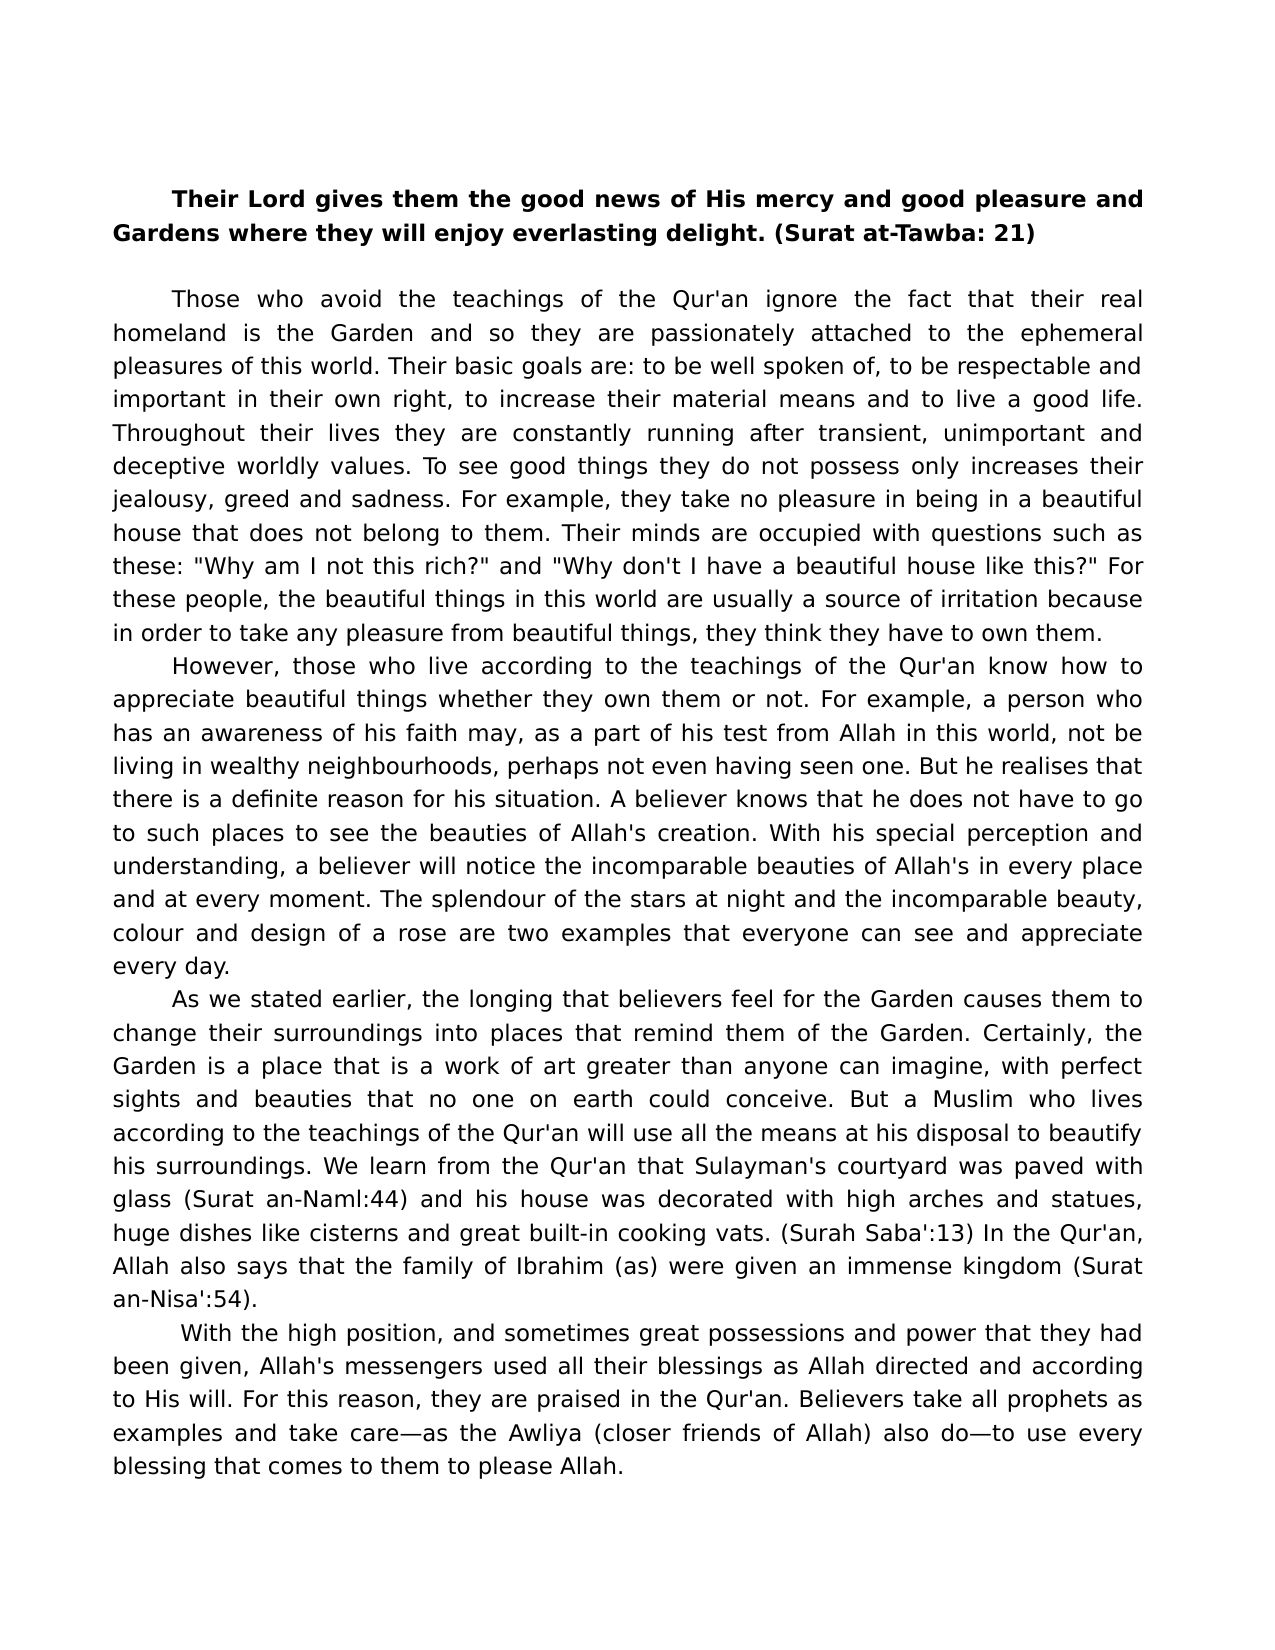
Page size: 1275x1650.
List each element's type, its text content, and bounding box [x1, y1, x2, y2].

text With the high position, and sometimes great possessions and power that they had been given, Allah's messengers used all their blessings as Allah directed and according to His will. For this reason, they are praised in the Qur'an. Believers take all prophets as examples and take care—as the Awliya (closer friends of Allah) also do—to use every blessing that comes to them to please Allah. [112, 1314, 1145, 1481]
text However, those who live according to the teachings of the Qur'an know how to appreciate beautiful things whether they own them or not. For example, a person who has an awareness of his faith may, as a part of his test from Allah in this world, not be living in wealthy neighbourhoods, perhaps not even having seen one. But he realises that there is a definite reason for his situation. A believer knows that he does not have to go to such places to see the beauties of Allah's creation. With his special perception and understanding, a believer will notice the incomparable beauties of Allah's in every place and at every moment. The splendour of the stars at night and the incomparable beauty, colour and design of a rose are two examples that everyone can see and appreciate every day. [112, 648, 1145, 981]
text As we stated earlier, the longing that believers feel for the Garden causes them to change their surroundings into places that remind them of the Garden. Certainly, the Garden is a place that is a work of art greater than anyone can imagine, with perfect sights and beauties that no one on earth could conceive. But a Muslim who lives according to the teachings of the Qur'an will use all the means at his disposal to beautify his surroundings. We learn from the Qur'an that Sulayman's courtyard was paved with glass (Surat an-Naml:44) and his house was decorated with high arches and statues, huge dishes like cisterns and great built-in cooking vats. (Surah Saba':13) In the Qur'an, Allah also says that the family of Ibrahim (as) were given an immense kingdom (Surat an-Nisa':54). [112, 981, 1145, 1314]
subtitle Their Lord gives them the good news of His mercy and good pleasure and Gardens where they will enjoy everlasting delight. (Surat at-Tawba: 21) [112, 181, 1145, 248]
text Those who avoid the teachings of the Qur'an ignore the fact that their real homeland is the Garden and so they are passionately attached to the ephemeral pleasures of this world. Their basic goals are: to be well spoken of, to be respectable and important in their own right, to increase their material means and to live a good life. Throughout their lives they are constantly running after transient, unimportant and deceptive worldly values. To see good things they do not possess only increases their jealousy, greed and sadness. For example, they take no pleasure in being in a beautiful house that does not belong to them. Their minds are occupied with questions such as these: "Why am I not this rich?" and "Why don't I have a beautiful house like this?" For these people, the beautiful things in this world are usually a source of irritation because in order to take any pleasure from beautiful things, they think they have to own them. [112, 281, 1145, 648]
